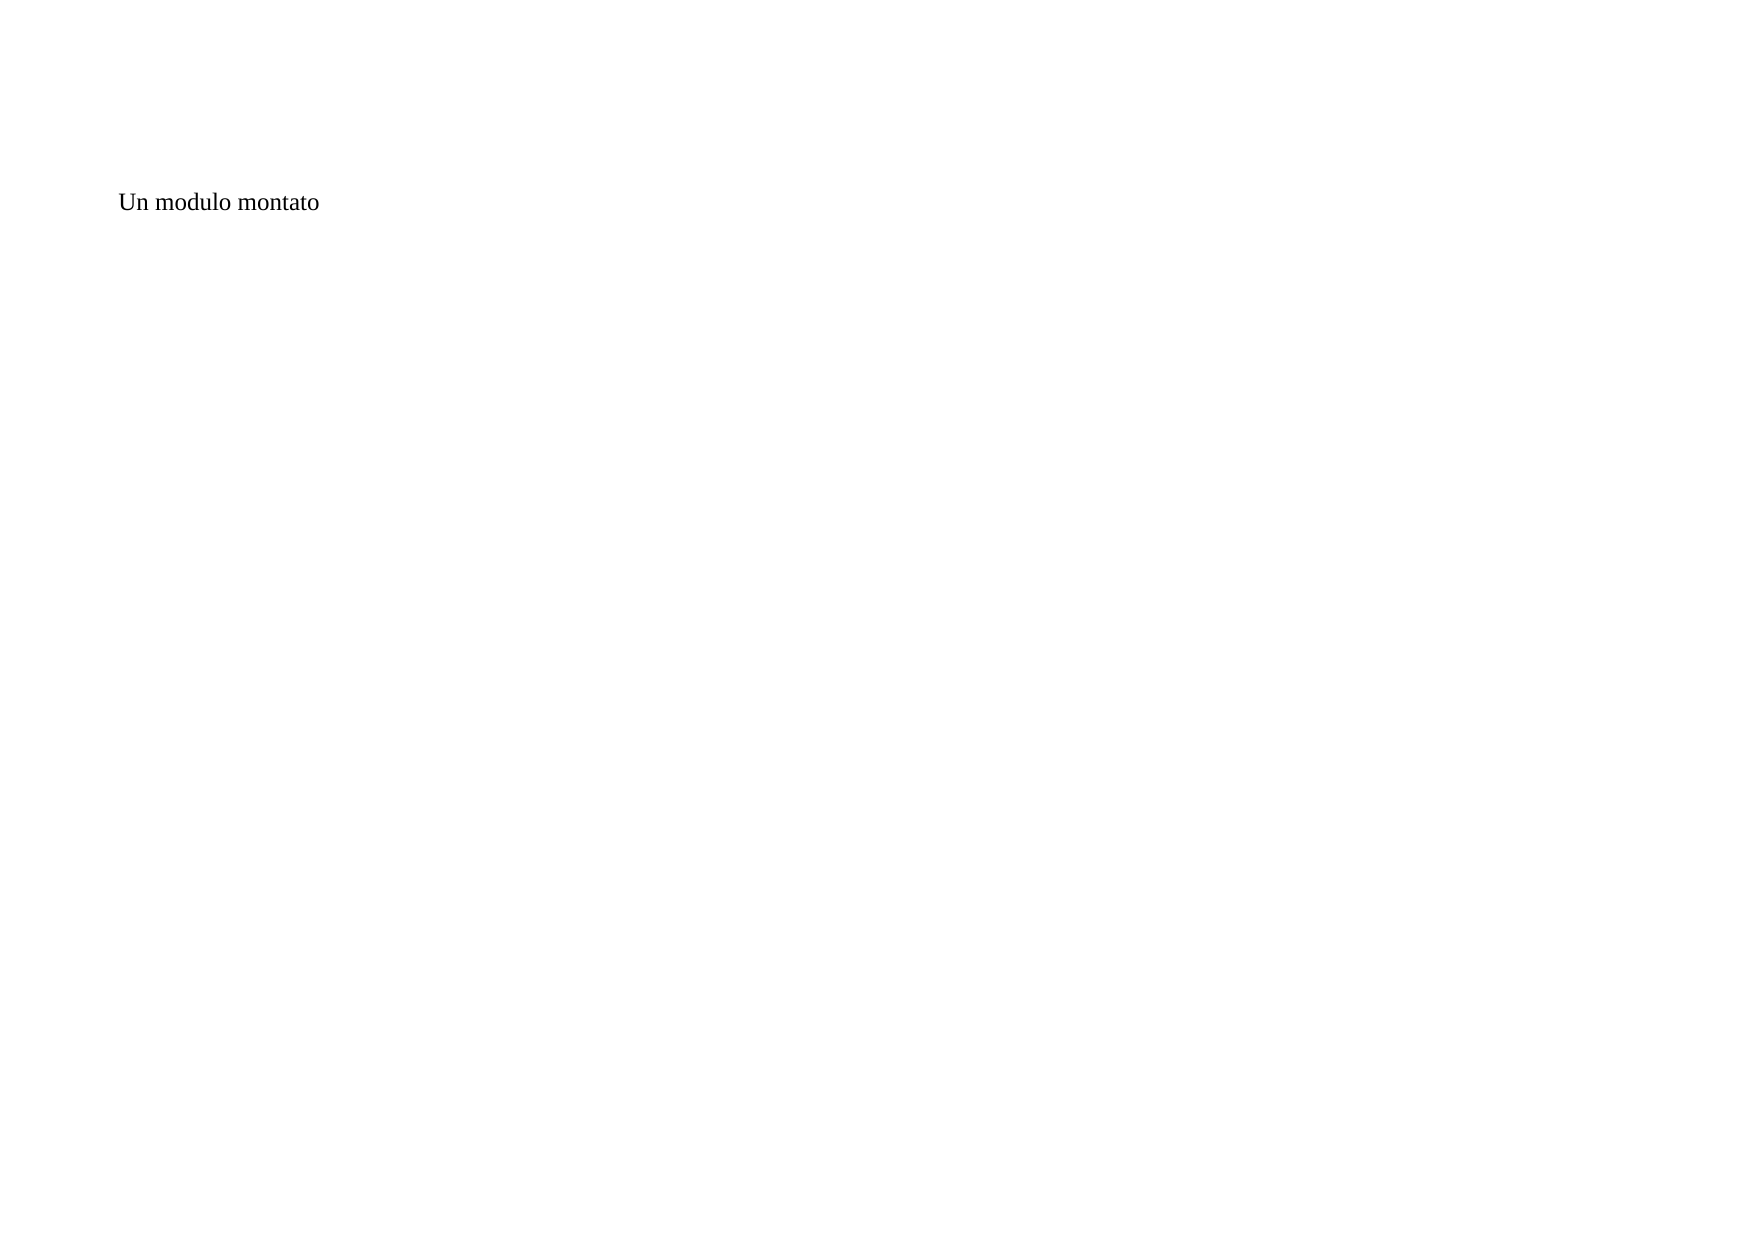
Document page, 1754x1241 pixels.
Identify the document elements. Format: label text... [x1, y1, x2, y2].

text Un modulo montato [118, 118, 1636, 216]
